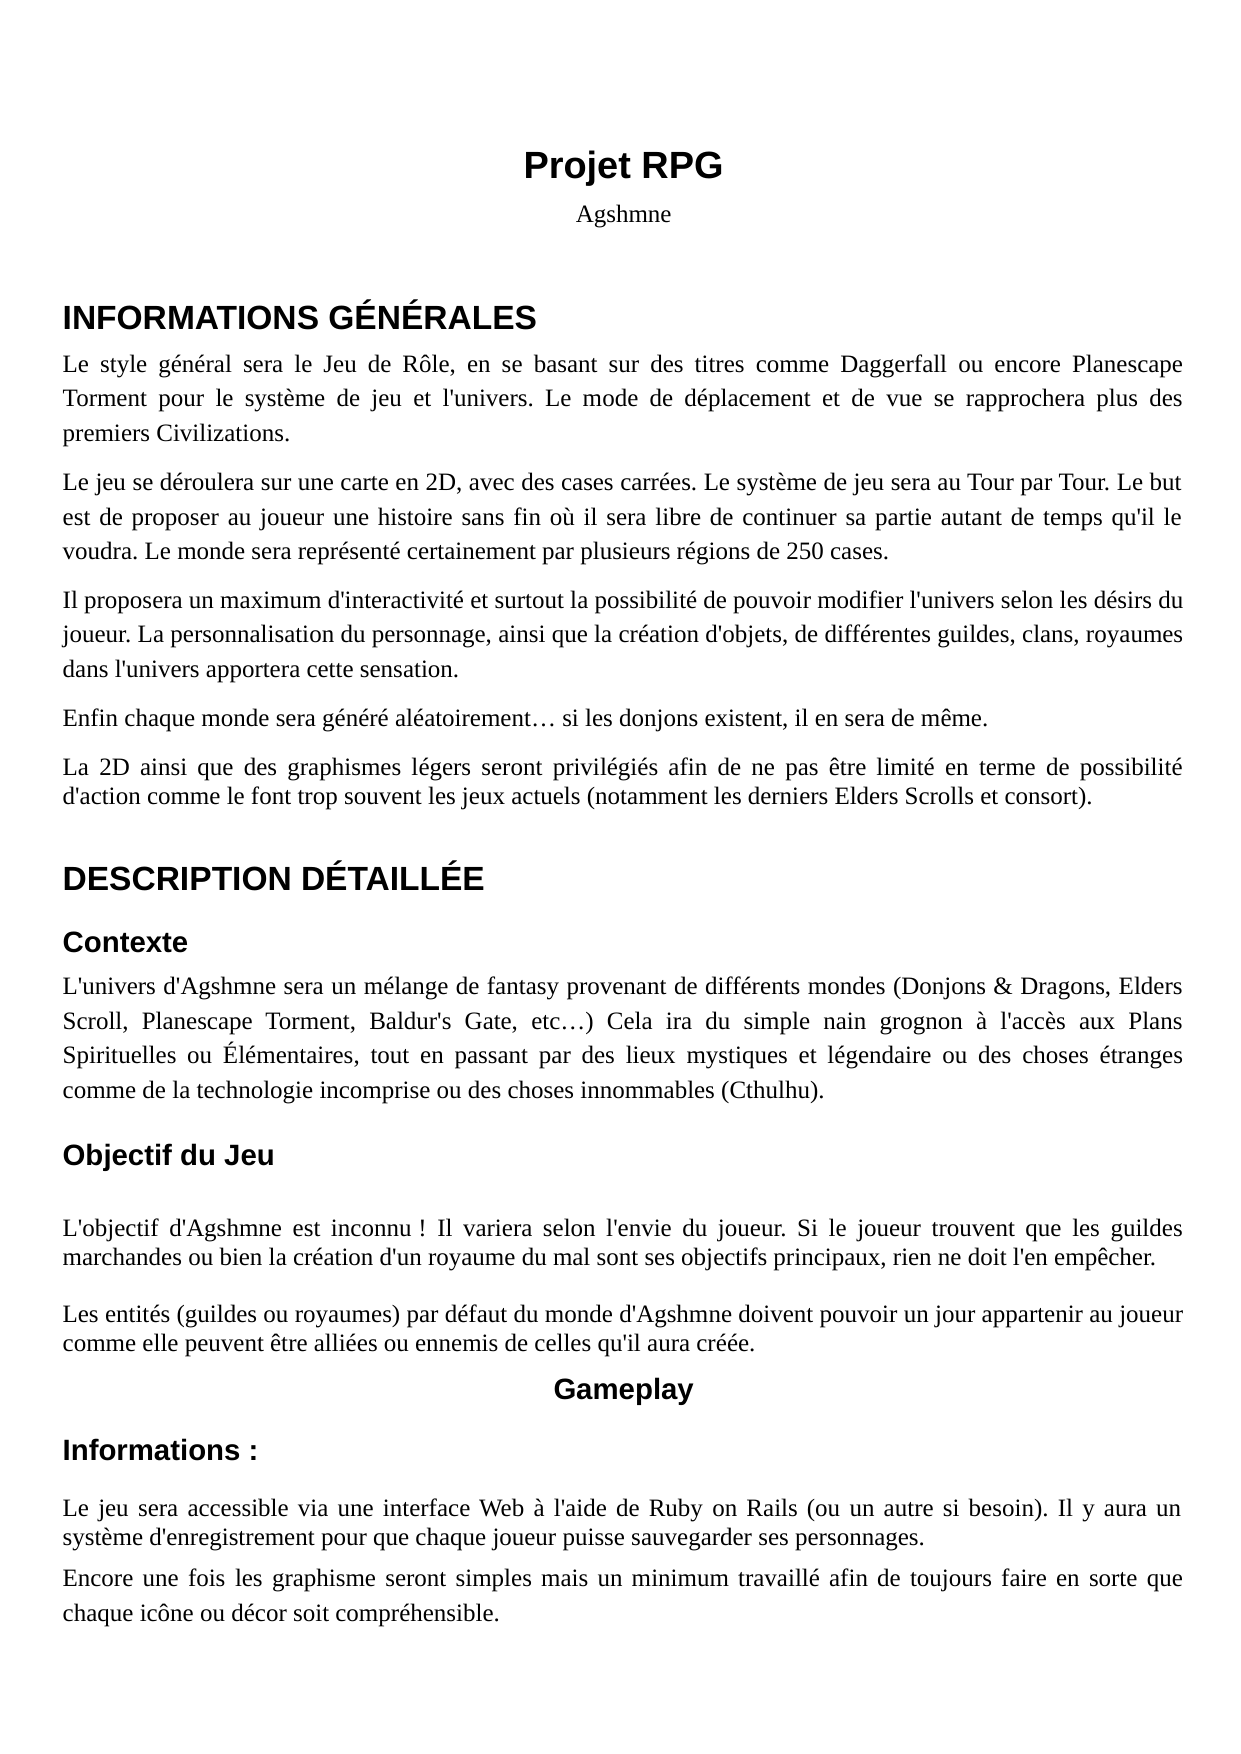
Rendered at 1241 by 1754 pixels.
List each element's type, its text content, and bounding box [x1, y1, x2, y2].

text L'univers d'Agshmne sera un mélange de fantasy provenant de différents mondes (Donjons & Dragons, Elders Scroll, Planescape Torment, Baldur's Gate, etc…) Cela ira du simple nain grognon à l'accès aux Plans Spirituelles ou Élémentaires, tout en passant par des lieux mystiques et légendaire ou des choses étranges comme de la technologie incomprise ou des choses innommables (Cthulhu). [62, 971, 1184, 1103]
text Agshmne [62, 199, 1184, 228]
text L'objectif d'Agshmne est inconnu ! Il variera selon l'envie du joueur. Si le joueur trouvent que les guildes marchandes ou bien la création d'un royaume du mal sont ses objectifs principaux, rien ne doit l'en empêcher. [62, 1213, 1184, 1271]
text Le style général sera le Jeu de Rôle, en se basant sur des titres comme Daggerfall ou encore Planescape Torment pour le système de jeu et l'univers. Le mode de déplacement et de vue se rapprochera plus des premiers Civilizations. [62, 349, 1184, 447]
subtitle Informations : [62, 1432, 1184, 1466]
subtitle Objectif du Jeu [62, 1138, 1184, 1172]
text Enfin chaque monde sera généré aléatoirement… si les donjons existent, il en sera de même. [62, 703, 1184, 732]
subtitle Projet RPG [62, 143, 1184, 187]
text La 2D ainsi que des graphismes légers seront privilégiés afin de ne pas être limité en terme de possibilité d'action comme le font trop souvent les jeux actuels (notamment les derniers Elders Scrolls et consort). [62, 752, 1184, 810]
text Les entités (guildes ou royaumes) par défaut du monde d'Agshmne doivent pouvoir un jour appartenir au joueur comme elle peuvent être alliées ou ennemis de celles qu'il aura créée. [62, 1299, 1184, 1357]
text Il proposera un maximum d'interactivité et surtout la possibilité de pouvoir modifier l'univers selon les désirs du joueur. La personnalisation du personnage, ainsi que la création d'objets, de différentes guildes, clans, royaumes dans l'univers apportera cette sensation. [62, 585, 1184, 683]
subtitle Contexte [62, 925, 1184, 959]
list Encore une fois les graphisme seront simples mais un minimum travaillé afin de toujours faire en sorte que chaque icône ou décor soit compréhensible. [62, 1563, 1184, 1627]
subtitle Le jeu sera accessible via une interface Web à l'aide de Ruby on Rails (ou un autre si besoin). Il y aura un système d'enregistrement pour que chaque joueur puisse sauvegarder ses personnages. [62, 1493, 1184, 1551]
text Le jeu se déroulera sur une carte en 2D, avec des cases carrées. Le système de jeu sera au Tour par Tour. Le but est de proposer au joueur une histoire sans fin où il sera libre de continuer sa partie autant de temps qu'il le voudra. Le monde sera représenté certainement par plusieurs régions de 250 cases. [62, 467, 1184, 565]
subtitle Gameplay [62, 1372, 1184, 1405]
subtitle DESCRIPTION DÉTAILLÉE [62, 859, 1184, 898]
subtitle INFORMATIONS GÉNÉRALES [62, 298, 1184, 337]
